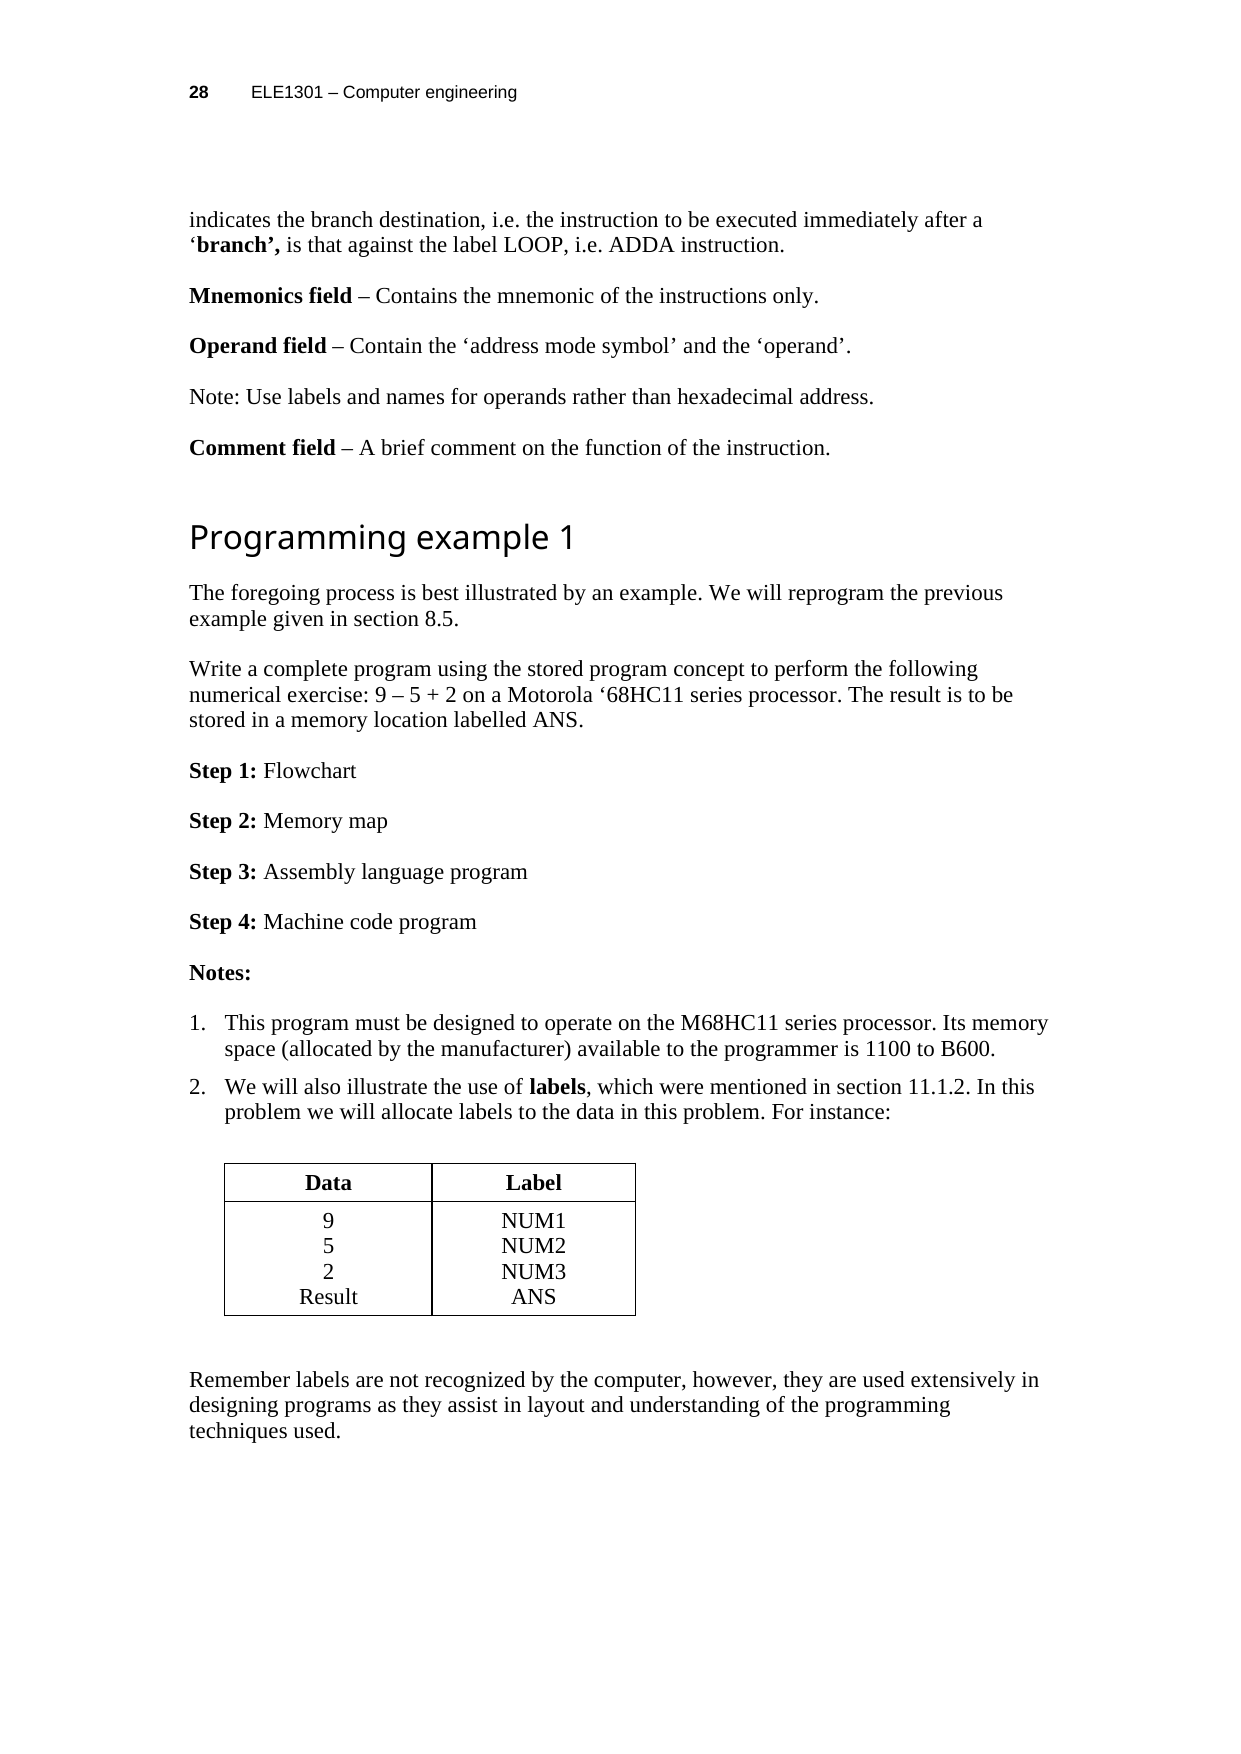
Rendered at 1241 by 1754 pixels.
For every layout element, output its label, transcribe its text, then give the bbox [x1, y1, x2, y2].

text Write a complete program using the stored program concept to perform the following numerical exercise: 9 – 5 + 2 on a Motorola ‘68HC11 series processor. The result is to be stored in a memory location labelled ANS. [189, 656, 1051, 733]
text Notes: [189, 960, 1051, 985]
table_header Data [225, 1164, 431, 1201]
text Comment field – A brief comment on the function of the instruction. [189, 434, 1051, 460]
text The foregoing process is best illustrated by an example. We will reprogram the previous example given in section 8.5. [189, 580, 1051, 631]
table_cell NUM1 NUM2 NUM3 ANS [433, 1202, 635, 1315]
text Step 4: Machine code program [189, 909, 1051, 935]
text Operand field – Contain the ‘address mode symbol’ and the ‘operand’. [189, 333, 1051, 359]
text Programming example 1 [189, 514, 1051, 559]
text indicates the branch destination, i.e. the instruction to be executed immediately after a ‘branch’, is that against the label LOOP, i.e. ADDA instruction. [189, 207, 1051, 258]
table_header Label [433, 1164, 635, 1201]
list We will also illustrate the use of labels, which were mentioned in section 11.1.2. In this problem we will allocate labels to the data in this problem. For instance: [189, 1074, 1051, 1150]
table_cell 9 5 2 Result [225, 1202, 431, 1315]
text Step 1: Flowchart [189, 758, 1051, 783]
list This program must be designed to operate on the M68HC11 series processor. Its memory space (allocated by the manufacturer) available to the programmer is 1100 to B600. [189, 1010, 1051, 1061]
text Step 3: Assembly language program [189, 859, 1051, 884]
text Step 2: Memory map [189, 808, 1051, 834]
text Remember labels are not recognized by the computer, however, they are used extensively in designing programs as they assist in layout and understanding of the programming techniques used. [189, 1367, 1051, 1443]
text Mnemonics field – Contains the mnemonic of the instructions only. [189, 283, 1051, 308]
text Note: Use labels and names for operands rather than hexadecimal address. [189, 384, 1051, 409]
